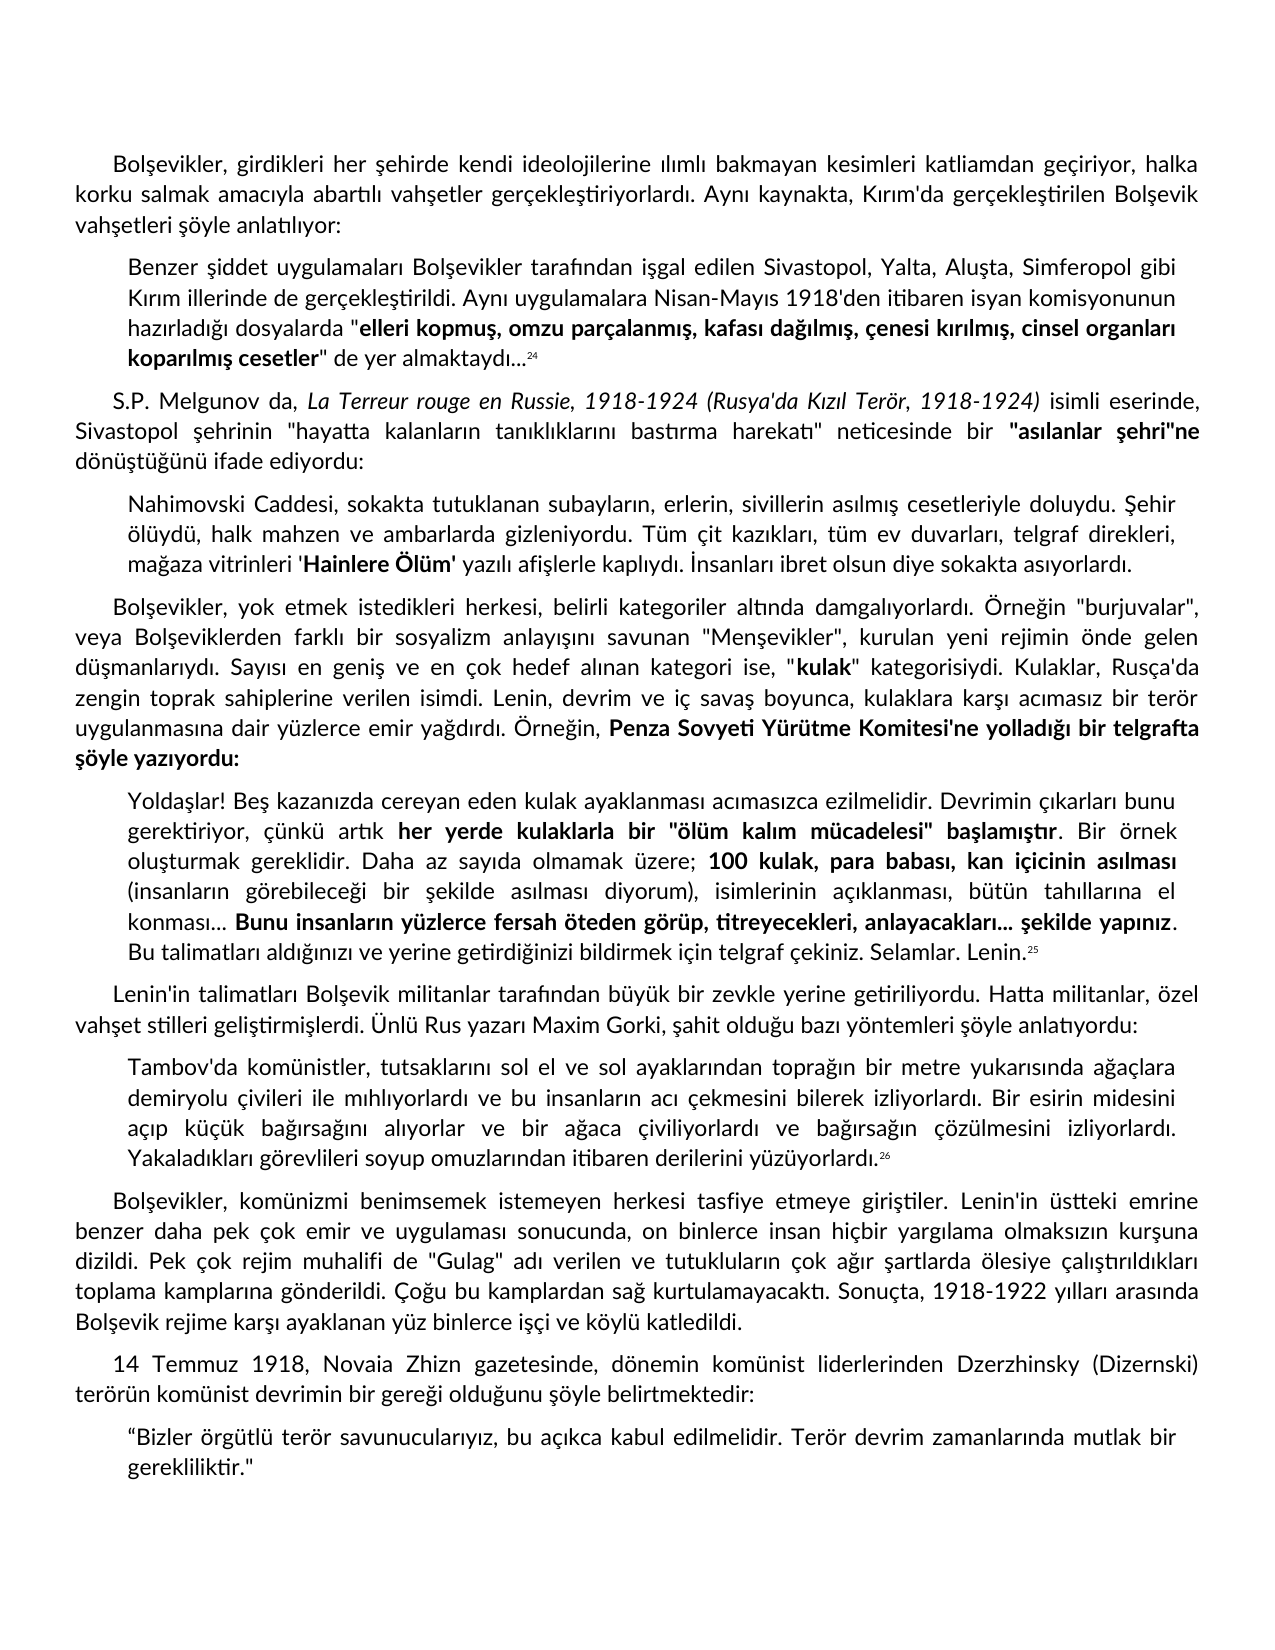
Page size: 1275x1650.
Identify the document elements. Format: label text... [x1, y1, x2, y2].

text Lenin'in talimatları Bolşevik militanlar tarafından büyük bir zevkle yerine getiriliyordu. Hatta militanlar, özel vahşet stilleri geliştirmişlerdi. Ünlü Rus yazarı Maxim Gorki, şahit olduğu bazı yöntemleri şöyle anlatıyordu: [75, 980, 1200, 1038]
text Tambov'da komünistler, tutsaklarını sol el ve sol ayaklarından toprağın bir metre yukarısında ağaçlara demiryolu çivileri ile mıhlıyorlardı ve bu insanların acı çekmesini bilerek izliyorlardı. Bir esirin midesini açıp küçük bağırsağını alıyorlar ve bir ağaca çiviliyorlardı ve bağırsağın çözülmesini izliyorlardı. Yakaladıkları görevlileri soyup omuzlarından itibaren derilerini yüzüyorlardı.26 [127, 1053, 1177, 1171]
text “Bizler örgütlü terör savunucularıyız, bu açıkca kabul edilmelidir. Terör devrim zamanlarında mutlak bir gerekliliktir." [127, 1423, 1177, 1481]
text Bolşevikler, yok etmek istedikleri herkesi, belirli kategoriler altında damgalıyorlardı. Örneğin "burjuvalar", veya Bolşeviklerden farklı bir sosyalizm anlayışını savunan "Menşevikler", kurulan yeni rejimin önde gelen düşmanlarıydı. Sayısı en geniş ve en çok hedef alınan kategori ise, "kulak" kategorisiydi. Kulaklar, Rusça'da zengin toprak sahiplerine verilen isimdi. Lenin, devrim ve iç savaş boyunca, kulaklara karşı acımasız bir terör uygulanmasına dair yüzlerce emir yağdırdı. Örneğin, Penza Sovyeti Yürütme Komitesi'ne yolladığı bir telgrafta şöyle yazıyordu: [75, 593, 1200, 771]
text Yoldaşlar! Beş kazanızda cereyan eden kulak ayaklanması acımasızca ezilmelidir. Devrimin çıkarları bunu gerektiriyor, çünkü artık her yerde kulaklarla bir "ölüm kalım mücadelesi" başlamıştır. Bir örnek oluşturmak gereklidir. Daha az sayıda olmamak üzere; 100 kulak, para babası, kan içicinin asılması (insanların görebileceği bir şekilde asılması diyorum), isimlerinin açıklanması, bütün tahıllarına el konması... Bunu insanların yüzlerce fersah öteden görüp, titreyecekleri, anlayacakları... şekilde yapınız. Bu talimatları aldığınızı ve yerine getirdiğinizi bildirmek için telgraf çekiniz. Selamlar. Lenin.25 [127, 786, 1177, 965]
text Nahimovski Caddesi, sokakta tutuklanan subayların, erlerin, sivillerin asılmış cesetleriyle doluydu. Şehir ölüydü, halk mahzen ve ambarlarda gizleniyordu. Tüm çit kazıkları, tüm ev duvarları, telgraf direkleri, mağaza vitrinleri 'Hainlere Ölüm' yazılı afişlerle kaplıydı. İnsanları ibret olsun diye sokakta asıyorlardı. [127, 489, 1177, 577]
text 14 Temmuz 1918, Novaia Zhizn gazetesinde, dönemin komünist liderlerinden Dzerzhinsky (Dizernski) terörün komünist devrimin bir gereği olduğunu şöyle belirtmektedir: [75, 1350, 1200, 1408]
text S.P. Melgunov da, La Terreur rouge en Russie, 1918-1924 (Rusya'da Kızıl Terör, 1918-1924) isimli eserinde, Sivastopol şehrinin "hayatta kalanların tanıklıklarını bastırma harekatı" neticesinde bir "asılanlar şehri"ne dönüştüğünü ifade ediyordu: [75, 386, 1200, 474]
text Bolşevikler, girdikleri her şehirde kendi ideolojilerine ılımlı bakmayan kesimleri katliamdan geçiriyor, halka korku salmak amacıyla abartılı vahşetler gerçekleştiriyorlardı. Aynı kaynakta, Kırım'da gerçekleştirilen Bolşevik vahşetleri şöyle anlatılıyor: [75, 150, 1200, 238]
text Benzer şiddet uygulamaları Bolşevikler tarafından işgal edilen Sivastopol, Yalta, Aluşta, Simferopol gibi Kırım illerinde de gerçekleştirildi. Aynı uygulamalara Nisan-Mayıs 1918'den itibaren isyan komisyonunun hazırladığı dosyalarda "elleri kopmuş, omzu parçalanmış, kafası dağılmış, çenesi kırılmış, cinsel organları koparılmış cesetler" de yer almaktaydı...24 [127, 253, 1177, 371]
text Bolşevikler, komünizmi benimsemek istemeyen herkesi tasfiye etmeye giriştiler. Lenin'in üstteki emrine benzer daha pek çok emir ve uygulaması sonucunda, on binlerce insan hiçbir yargılama olmaksızın kurşuna dizildi. Pek çok rejim muhalifi de "Gulag" adı verilen ve tutukluların çok ağır şartlarda ölesiye çalıştırıldıkları toplama kamplarına gönderildi. Çoğu bu kamplardan sağ kurtulamayacaktı. Sonuçta, 1918-1922 yılları arasında Bolşevik rejime karşı ayaklanan yüz binlerce işçi ve köylü katledildi. [75, 1186, 1200, 1335]
